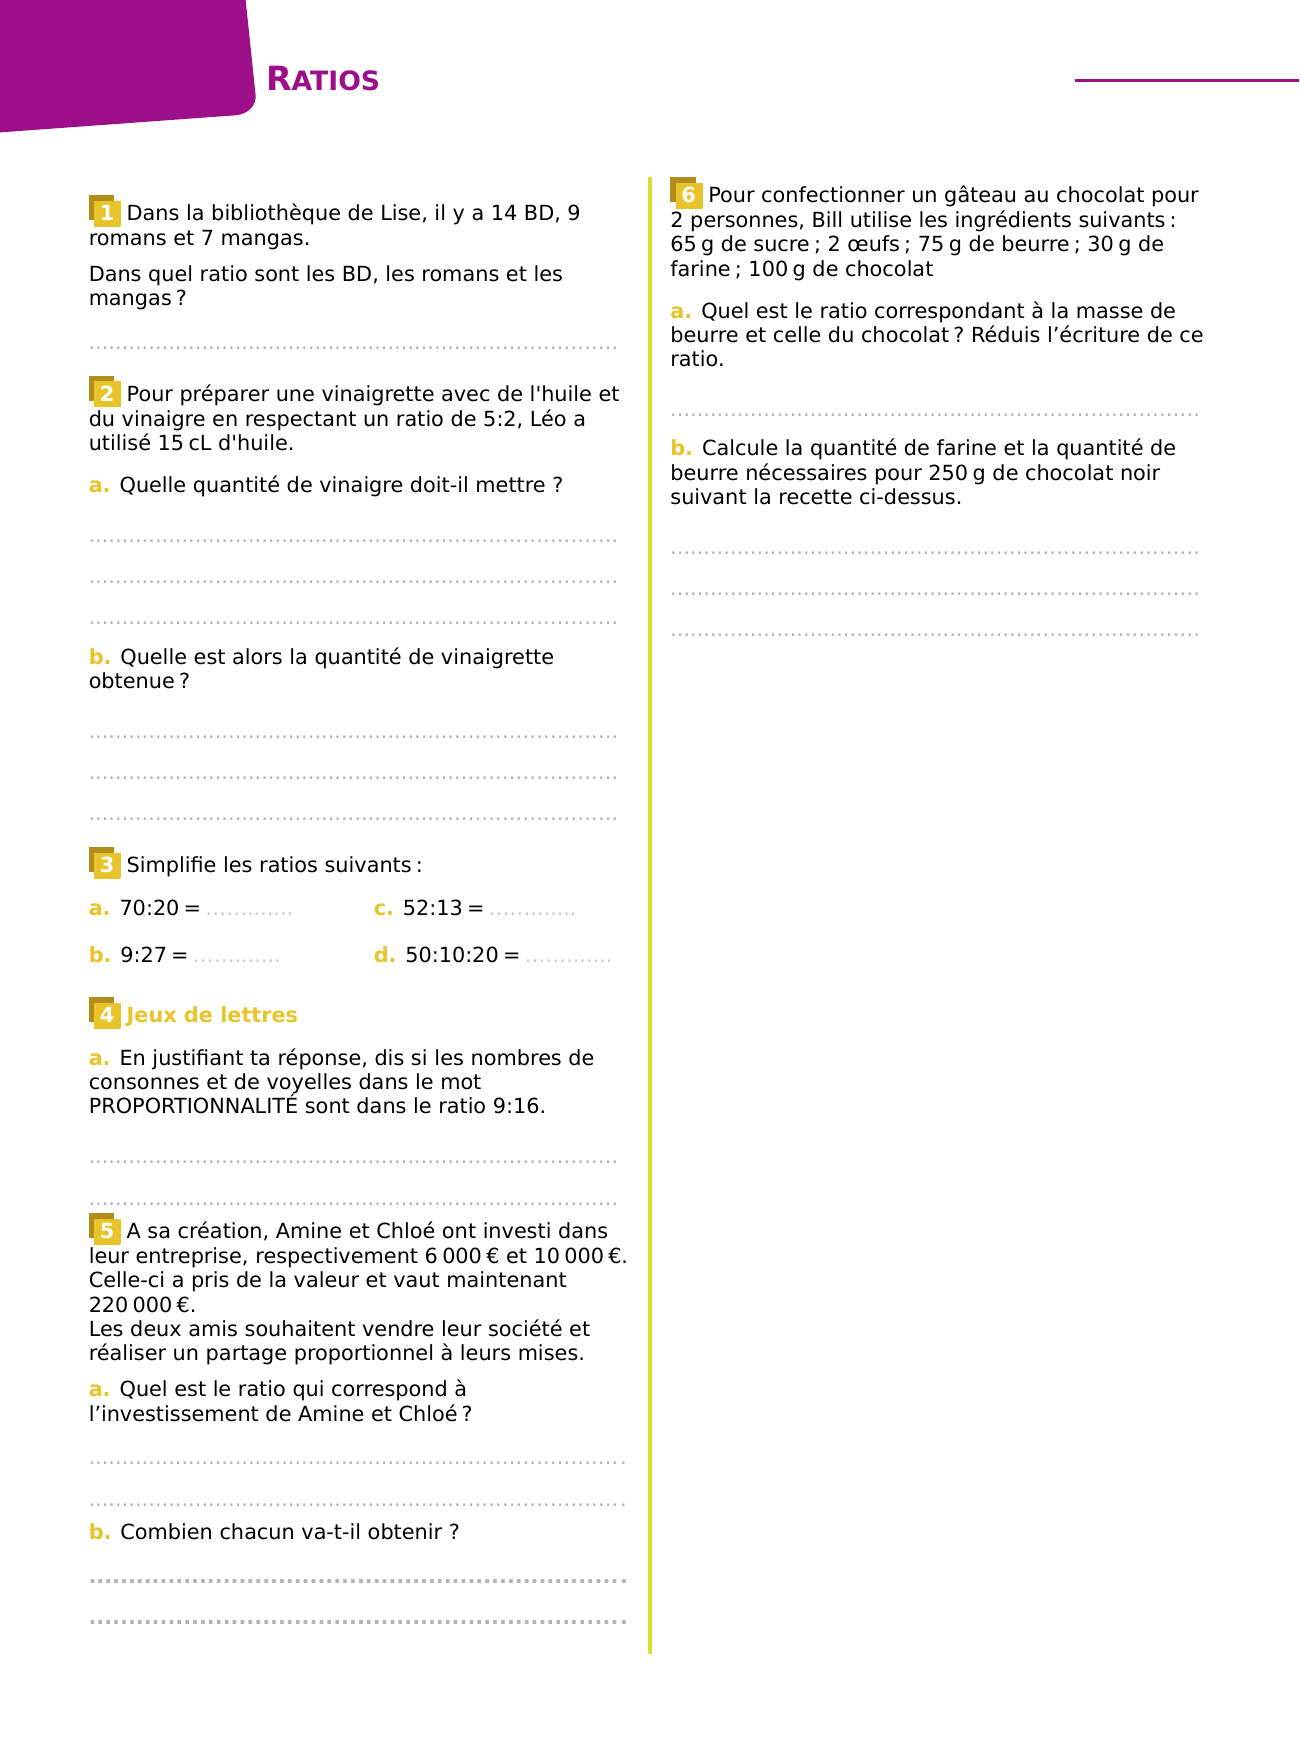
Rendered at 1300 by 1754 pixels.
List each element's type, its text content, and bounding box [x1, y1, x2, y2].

list Quelle quantité de vinaigre doit-il mettre ? [88, 473, 629, 497]
subtitle A sa création, Amine et Chloé ont investi dans leur entreprise, respectivement 6 000 € et 10 000 €. Celle-ci a pris de la valeur et vaut maintenant 220 000 €. Les deux amis souhaitent vendre leur société et réaliser un partage proportionnel à leurs mises. [88, 1213, 629, 1366]
list Combien chacun va-t-il obtenir ? [88, 1520, 629, 1544]
subtitle Pour préparer une vinaigrette avec de l'huile et du vinaigre en respectant un ratio de 5:2, Léo a utilisé 15 cL d'huile. [88, 376, 629, 455]
list Quel est le ratio qui correspond à l’investissement de Amine et Chloé ? [88, 1377, 629, 1426]
subtitle Dans quel ratio sont les BD, les romans et les mangas ? [88, 262, 623, 311]
list 9:27 = ……....... [88, 943, 344, 968]
subtitle Simplifie les ratios suivants : [114, 847, 629, 878]
list Calcule la quantité de farine et la quantité de beurre nécessaires pour 250 g de chocolat noir suivant la recette ci-dessus. [670, 436, 1211, 509]
subtitle Jeux de lettres [114, 997, 629, 1028]
list 52:13 = ……....... [373, 896, 629, 920]
subtitle Pour confectionner un gâteau au chocolat pour 2 personnes, Bill utilise les ingrédients suivants : 65 g de sucre ; 2 œufs ; 75 g de beurre ; 30 g de farine ; 100 g de chocolat [670, 177, 1211, 281]
list 50:10:20 = ……....... [373, 943, 629, 968]
list Quelle est alors la quantité de vinaigrette obtenue ? [88, 645, 629, 693]
list En justifiant ta réponse, dis si les nombres de consonnes et de voyelles dans le mot PROPORTIONNALITÉ sont dans le ratio 9:16. [88, 1046, 629, 1119]
list Quel est le ratio correspondant à la masse de beurre et celle du chocolat ? Réduis l’écriture de ce ratio. [670, 299, 1211, 372]
subtitle Dans la bibliothèque de Lise, il y a 14 BD, 9 romans et 7 mangas. [88, 195, 629, 250]
list 70:20 = ……....... [88, 896, 344, 920]
